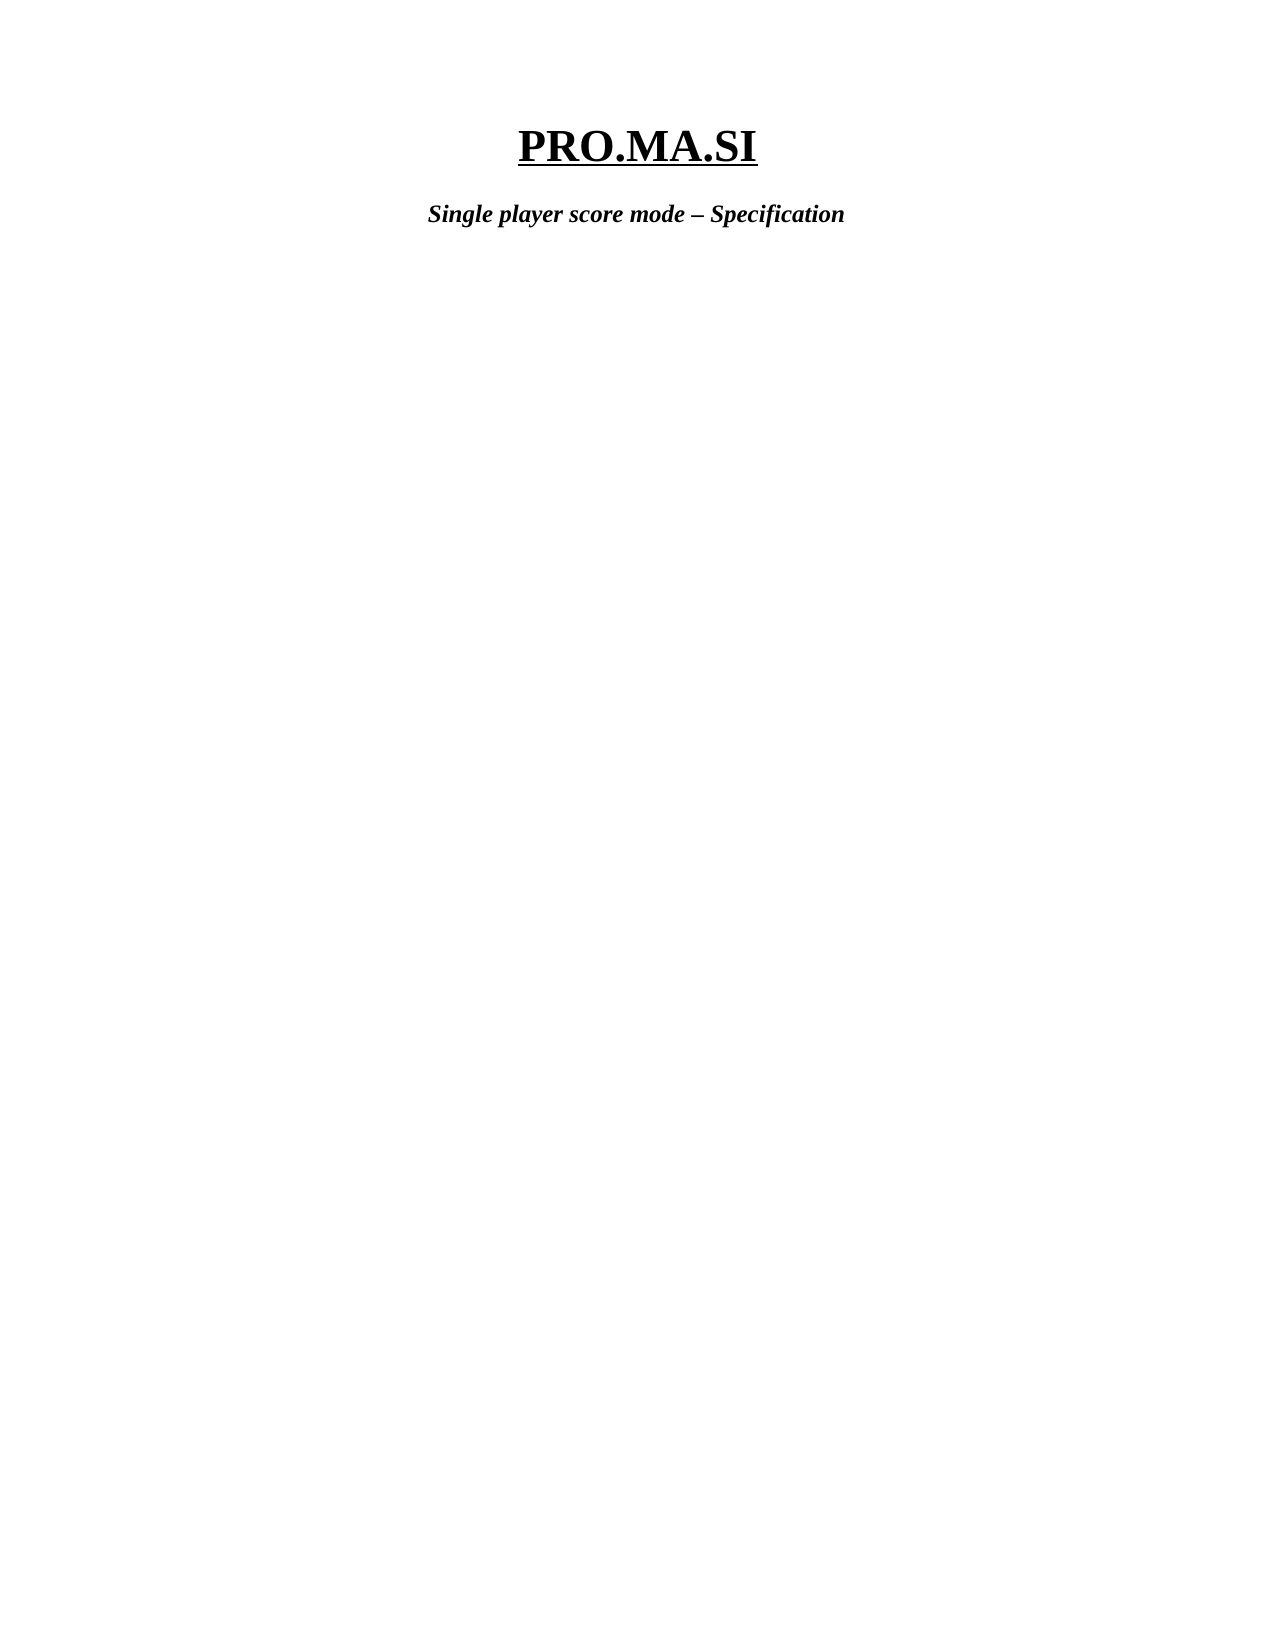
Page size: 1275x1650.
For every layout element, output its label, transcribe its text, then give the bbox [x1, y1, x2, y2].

text PRO.MA.SI [118, 118, 1157, 171]
text Single player score mode – Specification [118, 199, 1157, 228]
